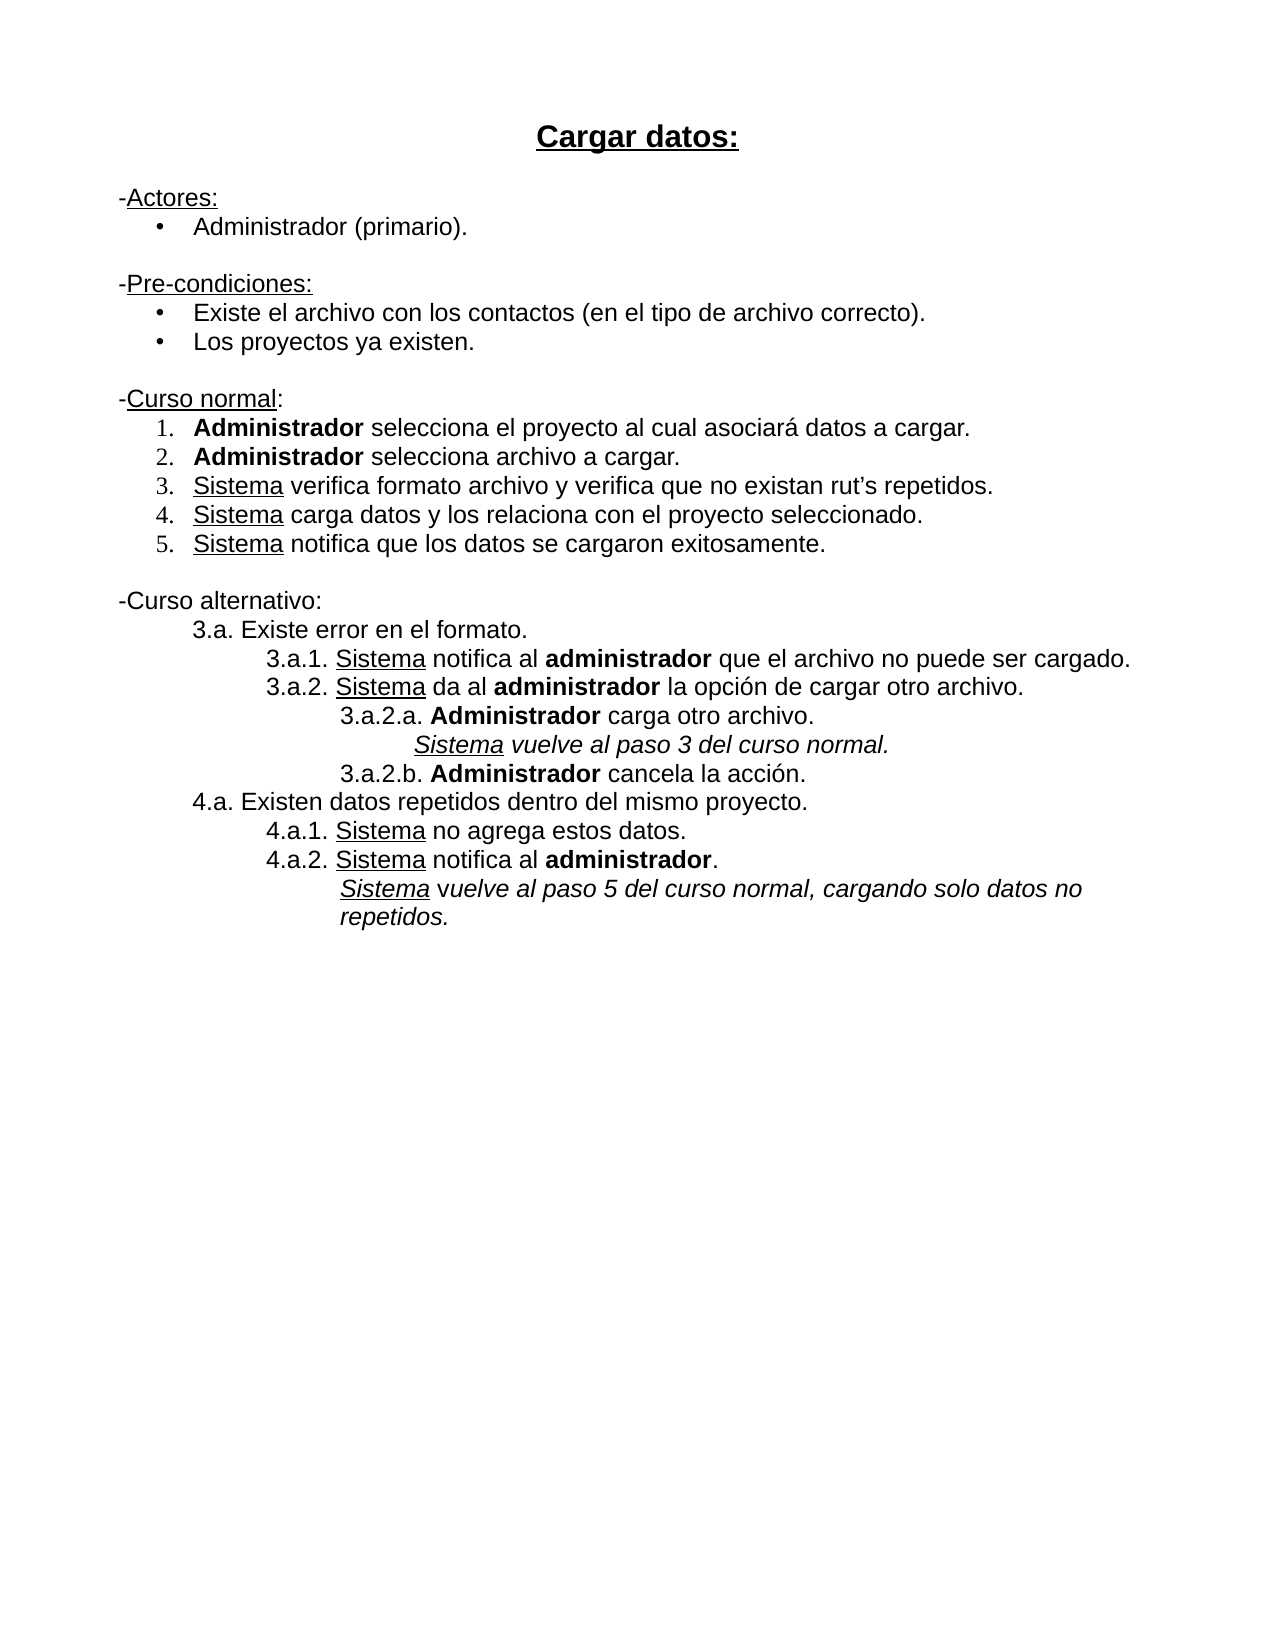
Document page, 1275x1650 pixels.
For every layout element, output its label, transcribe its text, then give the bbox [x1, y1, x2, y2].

text 4.a.1. Sistema no agrega estos datos. [118, 816, 1157, 845]
list Los proyectos ya existen. [156, 327, 1157, 356]
text 3.a.2.a. Administrador carga otro archivo. [118, 701, 1157, 730]
text -Curso normal: [118, 384, 1157, 413]
list Sistema verifica formato archivo y verifica que no existan rut’s repetidos. [156, 471, 1157, 500]
text 3.a. Existe error en el formato. [118, 615, 1157, 644]
text 4.a. Existen datos repetidos dentro del mismo proyecto. [118, 787, 1157, 816]
text Sistema vuelve al paso 5 del curso normal, cargando solo datos no repetidos. [118, 874, 1157, 931]
text 4.a.2. Sistema notifica al administrador. [118, 845, 1157, 874]
text Cargar datos: [118, 118, 1157, 154]
list Administrador selecciona el proyecto al cual asociará datos a cargar. [156, 413, 1157, 442]
text 3.a.2.b. Administrador cancela la acción. [118, 759, 1157, 787]
text -Curso alternativo: [118, 586, 1157, 615]
text 3.a.2. Sistema da al administrador la opción de cargar otro archivo. [118, 672, 1157, 701]
list Administrador (primario). [156, 212, 1157, 240]
text 3.a.1. Sistema notifica al administrador que el archivo no puede ser cargado. [118, 644, 1157, 672]
list Sistema notifica que los datos se cargaron exitosamente. [156, 528, 1157, 557]
list Sistema carga datos y los relaciona con el proyecto seleccionado. [156, 500, 1157, 528]
text Sistema vuelve al paso 3 del curso normal. [118, 730, 1157, 759]
text -Actores: [118, 183, 1157, 212]
list Administrador selecciona archivo a cargar. [156, 442, 1157, 471]
text -Pre-condiciones: [118, 269, 1157, 298]
list Existe el archivo con los contactos (en el tipo de archivo correcto). [156, 298, 1157, 327]
